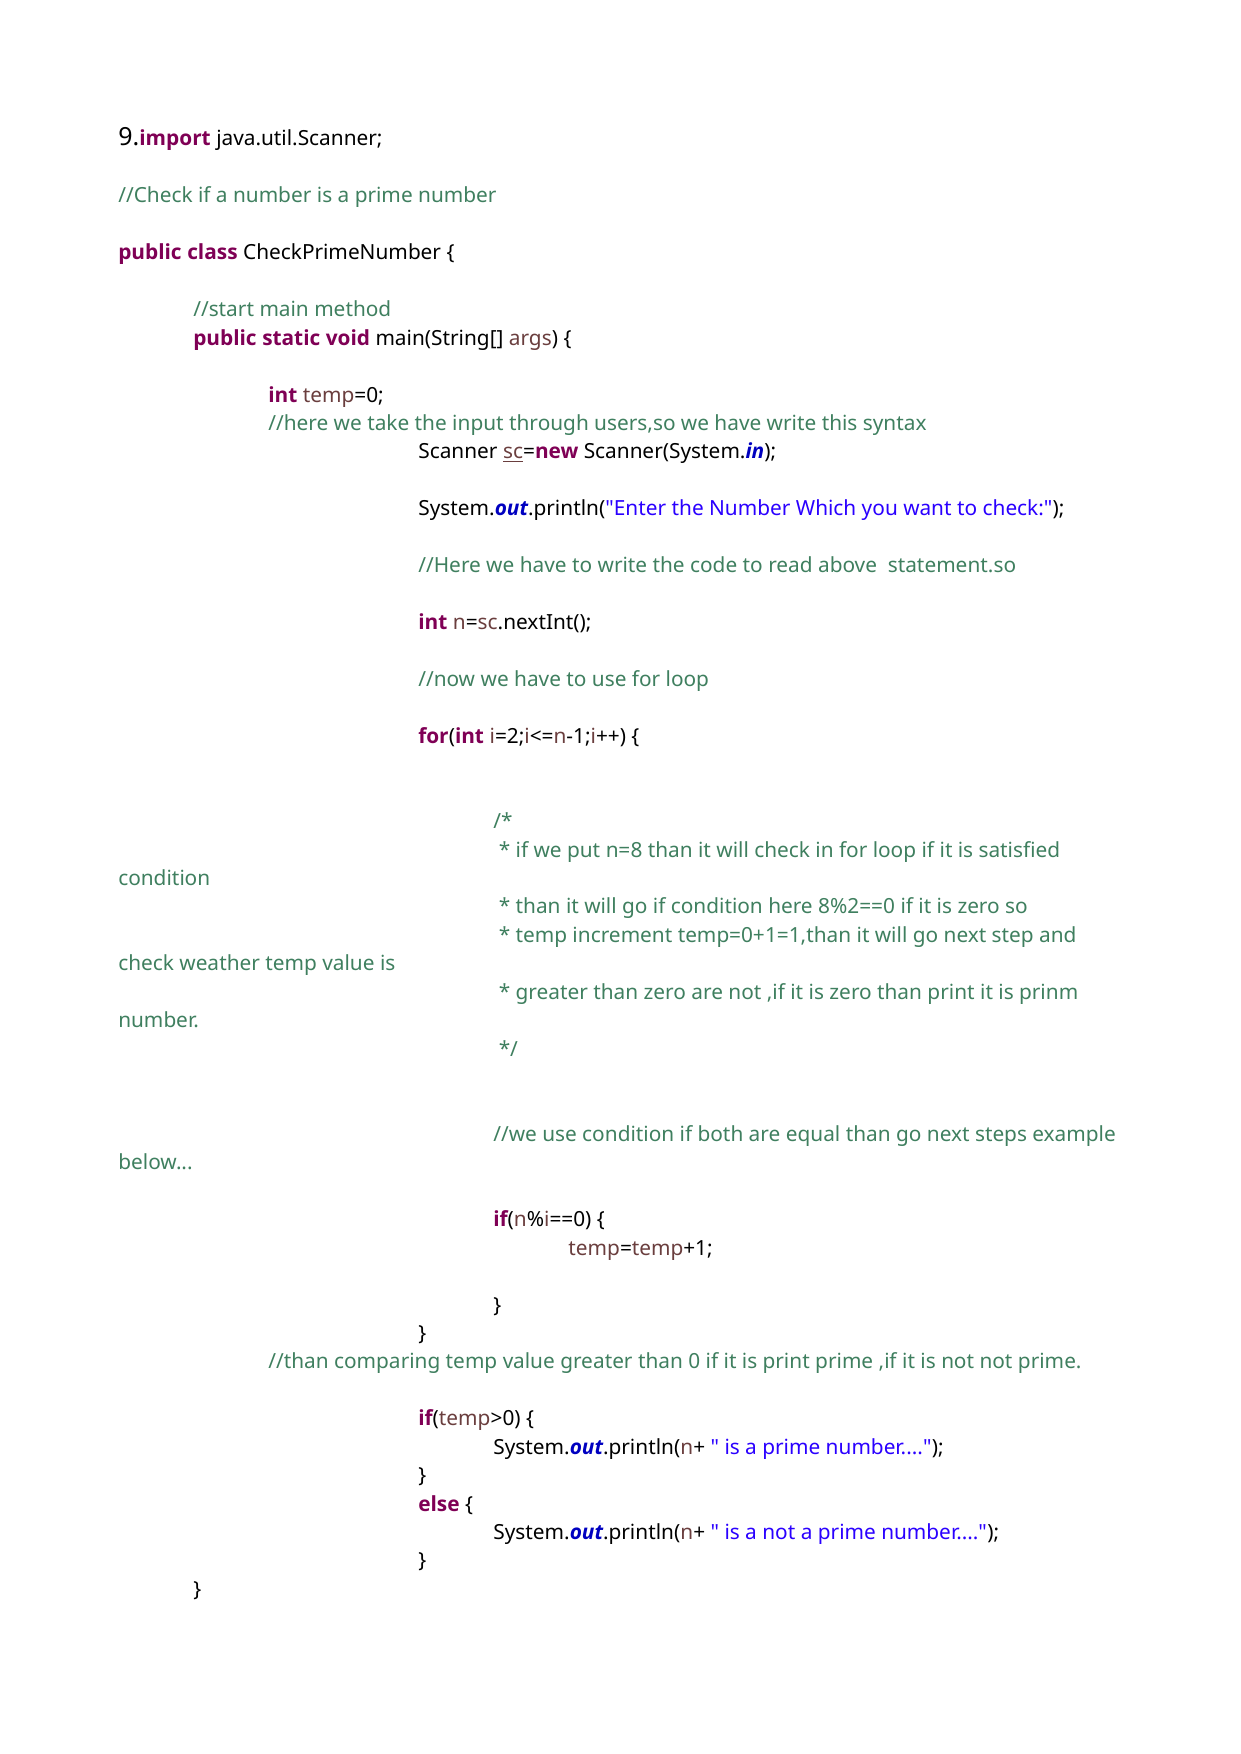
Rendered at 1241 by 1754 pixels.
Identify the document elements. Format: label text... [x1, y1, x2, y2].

text //start main method [118, 294, 1122, 323]
text int temp=0; [118, 380, 1122, 408]
text public static void main(String[] args) { [118, 323, 1122, 351]
text public class CheckPrimeNumber { [118, 237, 1122, 266]
text * temp increment temp=0+1=1,than it will go next step and check weather temp value is [118, 920, 1122, 977]
text 9.import java.util.Scanner; [118, 118, 1122, 152]
text */ [118, 1034, 1122, 1062]
text //than comparing temp value greater than 0 if it is print prime ,if it is not not prime. [118, 1347, 1122, 1375]
text else { [118, 1489, 1122, 1517]
text //Here we have to write the code to read above statement.so [118, 550, 1122, 579]
text if(n%i==0) { [118, 1204, 1122, 1233]
text } [118, 1290, 1122, 1318]
text //now we have to use for loop [118, 664, 1122, 692]
text * greater than zero are not ,if it is zero than print it is prinm number. [118, 977, 1122, 1034]
text System.out.println(n+ " is a not a prime number...."); [118, 1517, 1122, 1546]
text * than it will go if condition here 8%2==0 if it is zero so [118, 892, 1122, 920]
text temp=temp+1; [118, 1233, 1122, 1261]
text } [118, 1318, 1122, 1347]
text //Check if a number is a prime number [118, 181, 1122, 209]
text System.out.println("Enter the Number Which you want to check:"); [118, 493, 1122, 522]
text //we use condition if both are equal than go next steps example below... [118, 1119, 1122, 1176]
text for(int i=2;i<=n-1;i++) { [118, 721, 1122, 749]
text } [118, 1546, 1122, 1574]
text //here we take the input through users,so we have write this syntax [118, 408, 1122, 437]
text Scanner sc=new Scanner(System.in); [118, 437, 1122, 465]
text * if we put n=8 than it will check in for loop if it is satisfied condition [118, 835, 1122, 892]
text System.out.println(n+ " is a prime number...."); [118, 1432, 1122, 1460]
text /* [118, 806, 1122, 835]
text int n=sc.nextInt(); [118, 607, 1122, 636]
text if(temp>0) { [118, 1403, 1122, 1432]
text } [118, 1460, 1122, 1489]
text } [118, 1574, 1122, 1602]
